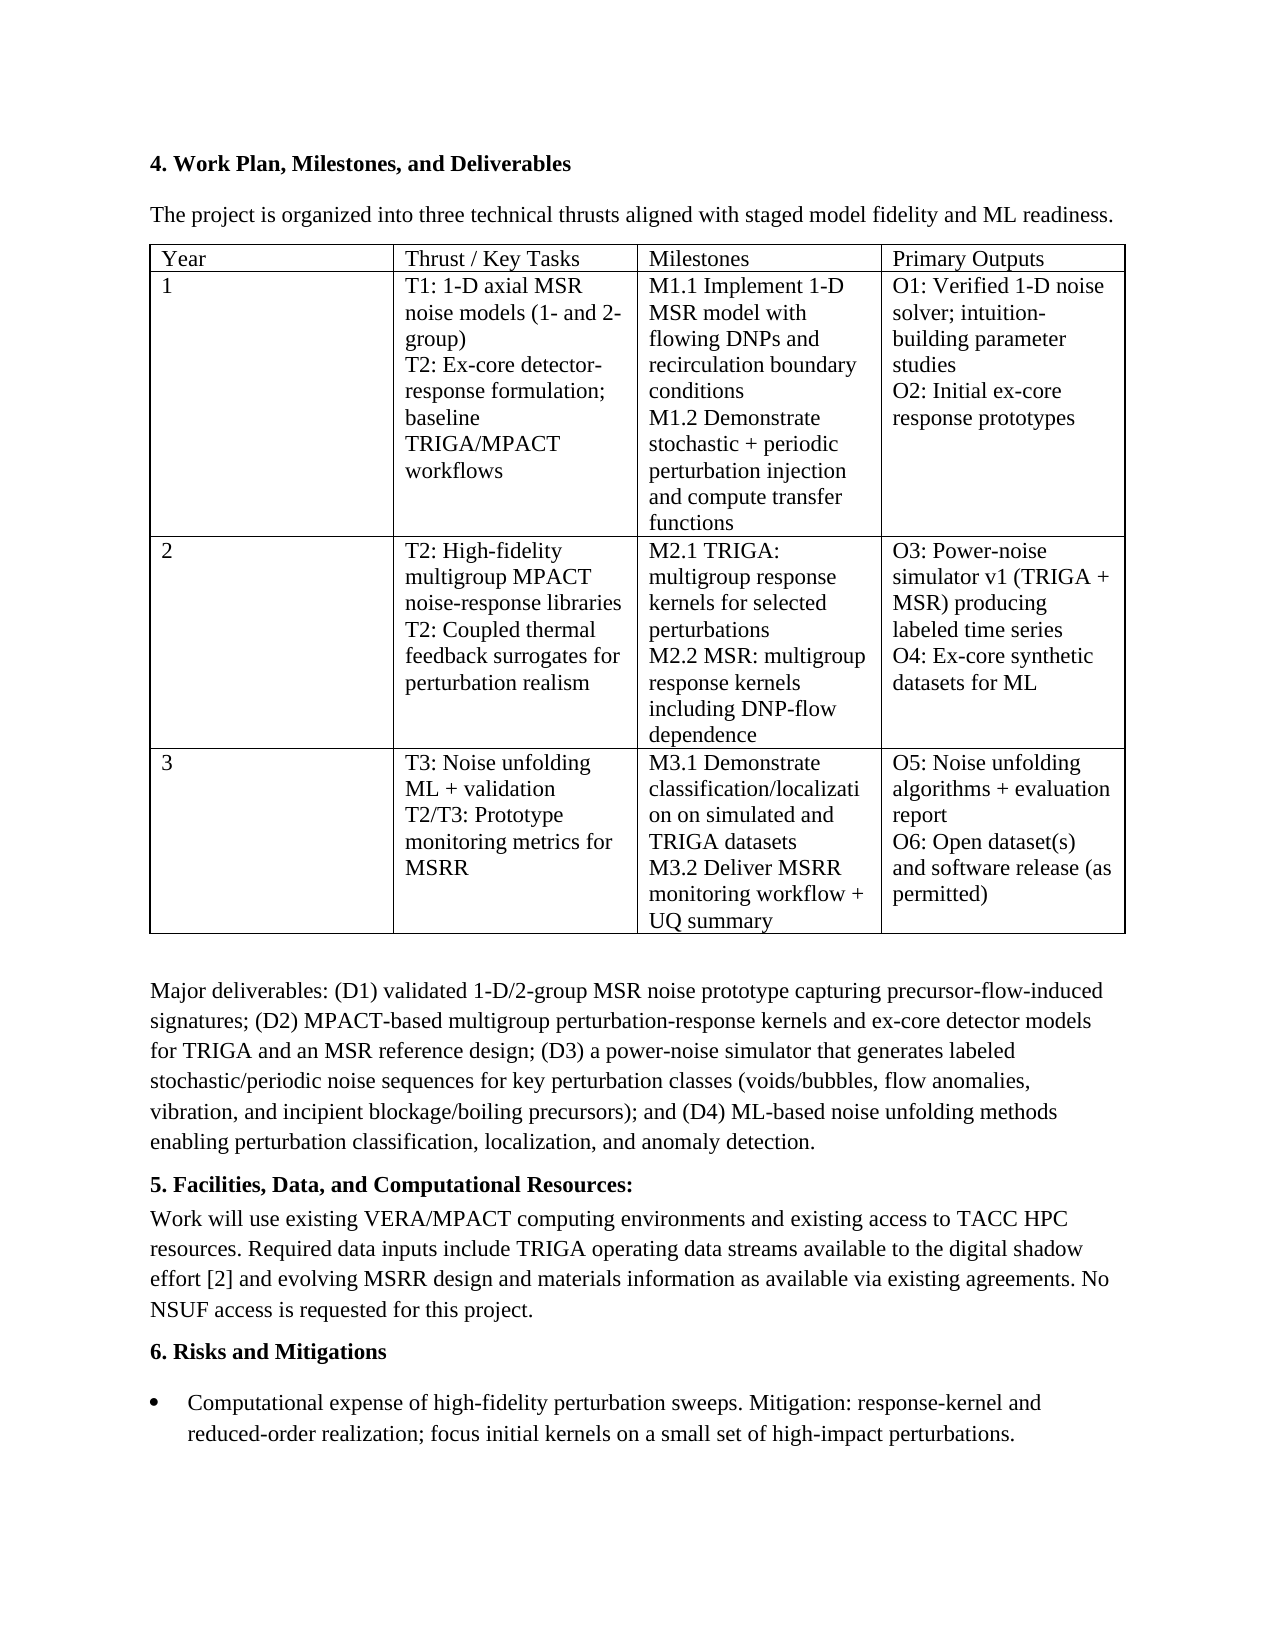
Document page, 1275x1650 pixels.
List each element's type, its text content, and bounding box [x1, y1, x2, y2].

table_cell O1: Verified 1-D noise solver; intuition-building parameter studies O2: Initial ex-core response prototypes [882, 272, 1124, 536]
text 4. Work Plan, Milestones, and Deliverables [150, 150, 1125, 176]
table_cell 1 [151, 272, 393, 536]
table_header Primary Outputs [882, 245, 1124, 271]
table_cell T3: Noise unfolding ML + validation T2/T3: Prototype monitoring metrics for MSRR [394, 749, 637, 933]
table_cell O3: Power-noise simulator v1 (TRIGA + MSR) producing labeled time series O4: Ex-core synthetic datasets for ML [882, 537, 1124, 748]
table_header Year [151, 245, 393, 271]
list Computational expense of high-fidelity perturbation sweeps. Mitigation: response-kernel and reduced-order realization; focus initial kernels on a small set of high-impact perturbations. [150, 1389, 1125, 1446]
text Work will use existing VERA/MPACT computing environments and existing access to TACC HPC resources. Required data inputs include TRIGA operating data streams available to the digital shadow effort [2] and evolving MSRR design and materials information as available via existing agreements. No NSUF access is requested for this project. [150, 1205, 1125, 1322]
text 5. Facilities, Data, and Computational Resources: [150, 1171, 1125, 1197]
table_cell T2: High-fidelity multigroup MPACT noise-response libraries T2: Coupled thermal feedback surrogates for perturbation realism [394, 537, 637, 748]
text Major deliverables: (D1) validated 1-D/2-group MSR noise prototype capturing precursor-flow-induced signatures; (D2) MPACT-based multigroup perturbation-response kernels and ex-core detector models for TRIGA and an MSR reference design; (D3) a power-noise simulator that generates labeled stochastic/periodic noise sequences for key perturbation classes (voids/bubbles, flow anomalies, vibration, and incipient blockage/boiling precursors); and (D4) ML-based noise unfolding methods enabling perturbation classification, localization, and anomaly detection. [150, 977, 1125, 1154]
table_header Milestones [638, 245, 881, 271]
table_cell 3 [151, 749, 393, 933]
table_cell M2.1 TRIGA: multigroup response kernels for selected perturbations M2.2 MSR: multigroup response kernels including DNP-flow dependence [638, 537, 881, 748]
table_header Thrust / Key Tasks [394, 245, 637, 271]
table_cell M1.1 Implement 1-D MSR model with flowing DNPs and recirculation boundary conditions M1.2 Demonstrate stochastic + periodic perturbation injection and compute transfer functions [638, 272, 881, 536]
text 6. Risks and Mitigations [150, 1338, 1125, 1365]
table_cell M3.1 Demonstrate classification/localization on simulated and TRIGA datasets M3.2 Deliver MSRR monitoring workflow + UQ summary [638, 749, 881, 933]
table_cell O5: Noise unfolding algorithms + evaluation report O6: Open dataset(s) and software release (as permitted) [882, 749, 1124, 933]
text The project is organized into three technical thrusts aligned with staged model fidelity and ML readiness. [150, 201, 1125, 227]
table_cell T1: 1-D axial MSR noise models (1- and 2-group) T2: Ex-core detector-response formulation; baseline TRIGA/MPACT workflows [394, 272, 637, 536]
table_cell 2 [151, 537, 393, 748]
